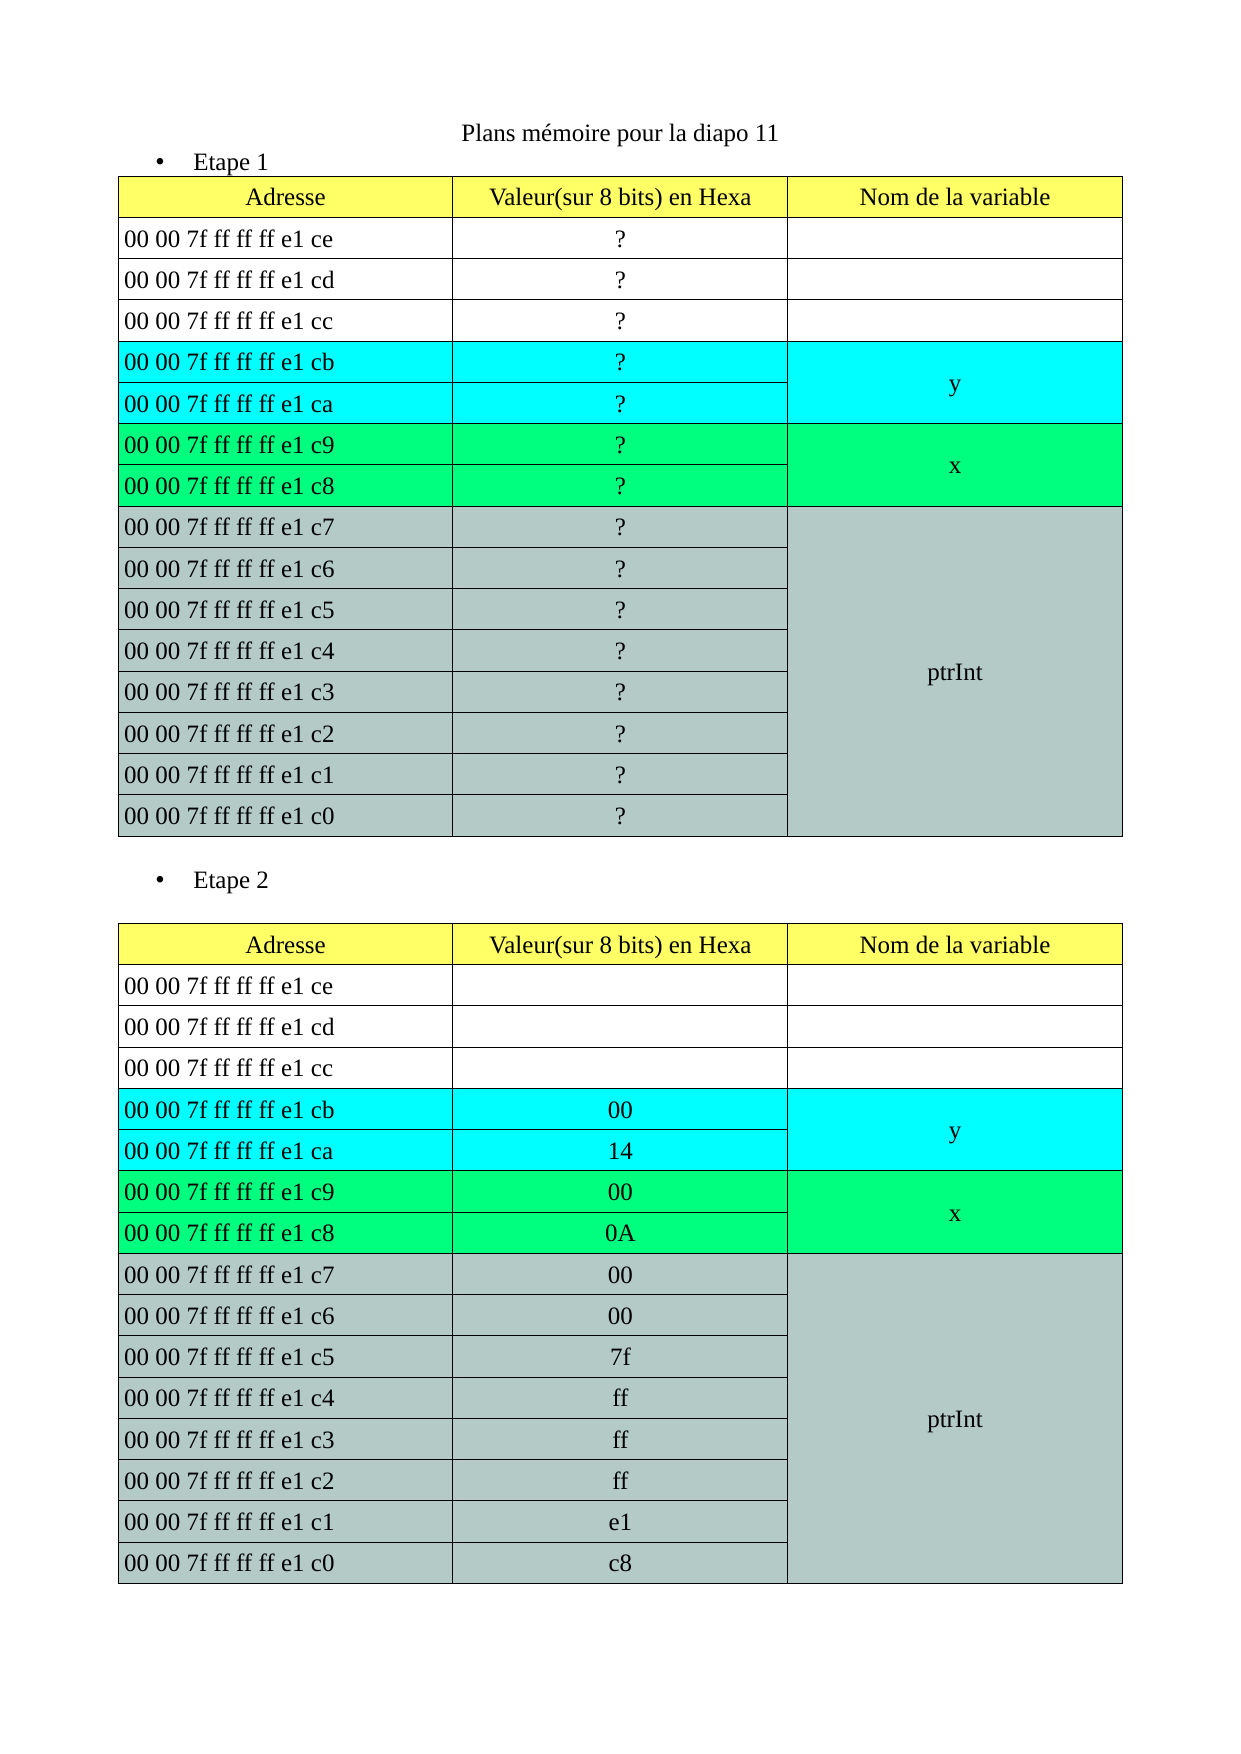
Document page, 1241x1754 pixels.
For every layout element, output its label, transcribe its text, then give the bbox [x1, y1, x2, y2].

table_cell 00 00 7f ff ff ff e1 cd [119, 259, 452, 299]
table_cell ff [453, 1378, 787, 1418]
table_cell x [788, 1171, 1122, 1253]
table_cell ? [453, 465, 787, 506]
table_cell [453, 965, 787, 1005]
table_cell 00 00 7f ff ff ff e1 ce [119, 218, 452, 258]
table_cell 00 00 7f ff ff ff e1 c5 [119, 589, 452, 629]
table_cell 7f [453, 1336, 787, 1377]
table_cell ? [453, 672, 787, 712]
table_cell 00 00 7f ff ff ff e1 cd [119, 1006, 452, 1047]
table_cell 00 00 7f ff ff ff e1 c7 [119, 1254, 452, 1294]
table_cell 00 00 7f ff ff ff e1 c6 [119, 1295, 452, 1335]
table_cell ff [453, 1419, 787, 1459]
table_cell 00 [453, 1089, 787, 1129]
table_cell ? [453, 713, 787, 753]
table_cell ptrInt [788, 1254, 1122, 1583]
table_cell 00 00 7f ff ff ff e1 c4 [119, 630, 452, 671]
table_cell ? [453, 300, 787, 341]
table_cell [453, 1006, 787, 1047]
table_cell [788, 965, 1122, 1005]
table_cell 00 00 7f ff ff ff e1 c1 [119, 1501, 452, 1542]
table_cell 14 [453, 1130, 787, 1170]
table_cell 00 00 7f ff ff ff e1 c2 [119, 713, 452, 753]
table_cell 00 00 7f ff ff ff e1 cc [119, 1048, 452, 1088]
table_header Valeur(sur 8 bits) en Hexa [453, 924, 787, 964]
table_cell 00 [453, 1254, 787, 1294]
table_header Valeur(sur 8 bits) en Hexa [453, 177, 787, 217]
table_cell [788, 1048, 1122, 1088]
table_cell [788, 1006, 1122, 1047]
table_cell c8 [453, 1543, 787, 1583]
list Etape 1 [156, 147, 1122, 176]
table_cell 00 00 7f ff ff ff e1 cc [119, 300, 452, 341]
table_cell ? [453, 383, 787, 423]
table_cell ? [453, 589, 787, 629]
table_cell ? [453, 424, 787, 464]
table_cell 00 00 7f ff ff ff e1 c3 [119, 1419, 452, 1459]
table_cell [788, 259, 1122, 299]
table_cell ? [453, 259, 787, 299]
table_cell 00 00 7f ff ff ff e1 c7 [119, 507, 452, 547]
table_cell 00 00 7f ff ff ff e1 c9 [119, 1171, 452, 1212]
table_header Adresse [119, 924, 452, 964]
table_cell x [788, 424, 1122, 506]
table_cell 00 00 7f ff ff ff e1 c1 [119, 754, 452, 794]
table_cell 00 00 7f ff ff ff e1 ca [119, 1130, 452, 1170]
table_cell [788, 218, 1122, 258]
table_cell 00 [453, 1171, 787, 1212]
table_cell ? [453, 795, 787, 836]
table_cell 00 00 7f ff ff ff e1 c2 [119, 1460, 452, 1500]
table_cell [788, 300, 1122, 341]
table_cell ? [453, 754, 787, 794]
table_cell 00 [453, 1295, 787, 1335]
table_header Nom de la variable [788, 177, 1122, 217]
list Etape 2 [156, 865, 1122, 894]
table_cell y [788, 1089, 1122, 1170]
table_cell 00 00 7f ff ff ff e1 c6 [119, 548, 452, 588]
table_cell 00 00 7f ff ff ff e1 c0 [119, 795, 452, 836]
table_cell ptrInt [788, 507, 1122, 836]
table_cell 0A [453, 1213, 787, 1253]
table_cell 00 00 7f ff ff ff e1 c5 [119, 1336, 452, 1377]
table_cell 00 00 7f ff ff ff e1 c8 [119, 1213, 452, 1253]
table_cell 00 00 7f ff ff ff e1 cb [119, 1089, 452, 1129]
table_cell 00 00 7f ff ff ff e1 ca [119, 383, 452, 423]
table_cell 00 00 7f ff ff ff e1 c9 [119, 424, 452, 464]
table_cell 00 00 7f ff ff ff e1 c0 [119, 1543, 452, 1583]
table_header Nom de la variable [788, 924, 1122, 964]
table_header Adresse [119, 177, 452, 217]
table_cell 00 00 7f ff ff ff e1 cb [119, 342, 452, 382]
table_cell ff [453, 1460, 787, 1500]
table_cell ? [453, 548, 787, 588]
table_cell 00 00 7f ff ff ff e1 ce [119, 965, 452, 1005]
table_cell ? [453, 630, 787, 671]
table_cell [453, 1048, 787, 1088]
table_cell ? [453, 342, 787, 382]
table_cell 00 00 7f ff ff ff e1 c3 [119, 672, 452, 712]
table_cell 00 00 7f ff ff ff e1 c4 [119, 1378, 452, 1418]
table_cell 00 00 7f ff ff ff e1 c8 [119, 465, 452, 506]
table_cell e1 [453, 1501, 787, 1542]
table_cell y [788, 342, 1122, 423]
text Plans mémoire pour la diapo 11 [118, 118, 1122, 147]
table_cell ? [453, 507, 787, 547]
table_cell ? [453, 218, 787, 258]
